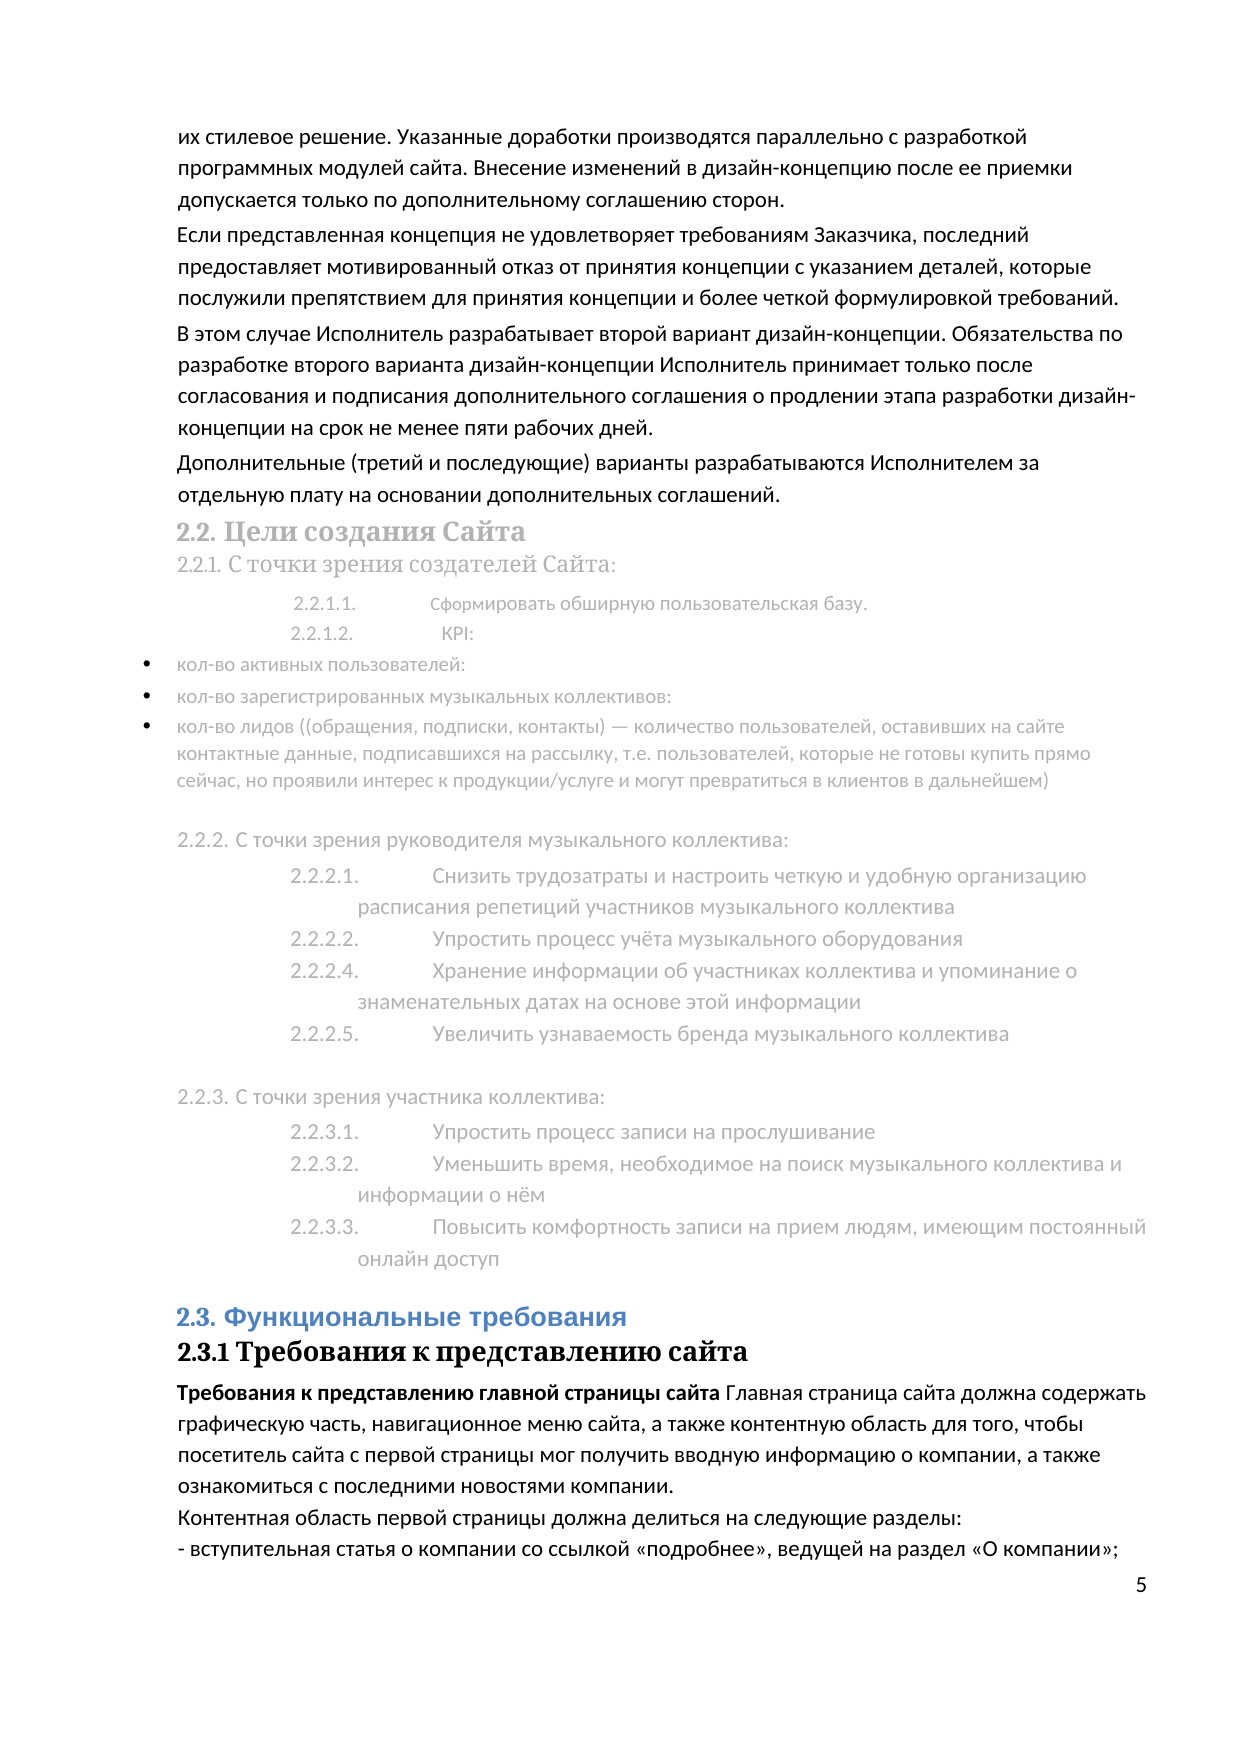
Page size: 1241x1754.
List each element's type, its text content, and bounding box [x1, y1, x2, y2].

text 2.2.2.5. Увеличить узнаваемость бренда музыкального коллектива [290, 1019, 1152, 1047]
list кол-во зарегистрированных музыкальных коллективов: [143, 682, 1152, 708]
subtitle 2.2.1. С точки зрения создателей Сайта: [177, 551, 1152, 578]
text В этом случае Исполнитель разрабатывает второй вариант дизайн-концепции. Обязательства по разработке второго варианта дизайн-концепции Исполнитель принимает только после согласования и подписания дополнительного соглашения о продлении этапа разработки дизайн-концепции на срок не менее пяти рабочих дней. [177, 319, 1152, 441]
list кол-во лидов ((обращения, подписки, контакты) — количество пользователей, оставивших на сайте контактные данные, подписавшихся на рассылку, т.е. пользователей, которые не готовы купить прямо сейчас, но проявили интерес к продукции/услуге и могут превратиться в клиентов в дальнейшем) [143, 712, 1152, 793]
text 2.2.3.1. Упростить процесс записи на прослушивание [290, 1117, 1152, 1146]
text 2.2.3. С точки зрения участника коллектива: [177, 1082, 1152, 1110]
text Требования к представлению главной страницы сайта Главная страница сайта должна содержать графическую часть, навигационное меню сайта, а также контентную область для того, чтобы посетитель сайта с первой страницы мог получить вводную информацию о компании, а также ознакомиться с последними новостями компании. Контентная область первой страницы должна делиться на следующие разделы: - вступительная статья о компании со ссылкой «подробнее», ведущей на раздел «О компании»; [177, 1378, 1152, 1562]
text 2.2.1.1. Сформировать обширную пользовательская базу. [177, 588, 1152, 616]
text 2.2.2.2. Упростить процесс учёта музыкального оборудования [290, 924, 1152, 952]
text Если представленная концепция не удовлетворяет требованиям Заказчика, последний предоставляет мотивированный отказ от принятия концепции с указанием деталей, которые послужили препятствием для принятия концепции и более четкой формулировкой требований. [177, 221, 1152, 311]
text 2.2.2.1. Снизить трудозатраты и настроить четкую и удобную организацию расписания репетиций участников музыкального коллектива [290, 861, 1152, 920]
subtitle 2.3.1 Требования к представлению сайта [177, 1337, 1152, 1368]
text 2.2.3.3. Повысить комфортность записи на прием людям, имеющим постоянный онлайн доступ [290, 1212, 1152, 1272]
text 2.2.1.2. КPI: [177, 620, 1152, 645]
text 2.2.3.2. Уменьшить время, необходимое на поиск музыкального коллектива и информации о нём [290, 1149, 1152, 1209]
text их стилевое решение. Указанные доработки производятся параллельно с разработкой программных модулей сайта. Внесение изменений в дизайн-концепцию после ее приемки допускается только по дополнительному соглашению сторон. [177, 122, 1152, 213]
text 2.2.2.4. Хранение информации об участниках коллектива и упоминание о знаменательных датах на основе этой информации [290, 956, 1152, 1015]
subtitle 2.2. Цели создания Сайта [176, 516, 1152, 548]
list кол-во активных пользователей: [143, 650, 1152, 677]
text 2.2.2. С точки зрения руководителя музыкального коллектива: [177, 825, 1152, 853]
subtitle 2.3. Функциональные требования [176, 1301, 1152, 1333]
text Дополнительные (третий и последующие) варианты разрабатываются Исполнителем за отдельную плату на основании дополнительных соглашений. [177, 448, 1152, 508]
